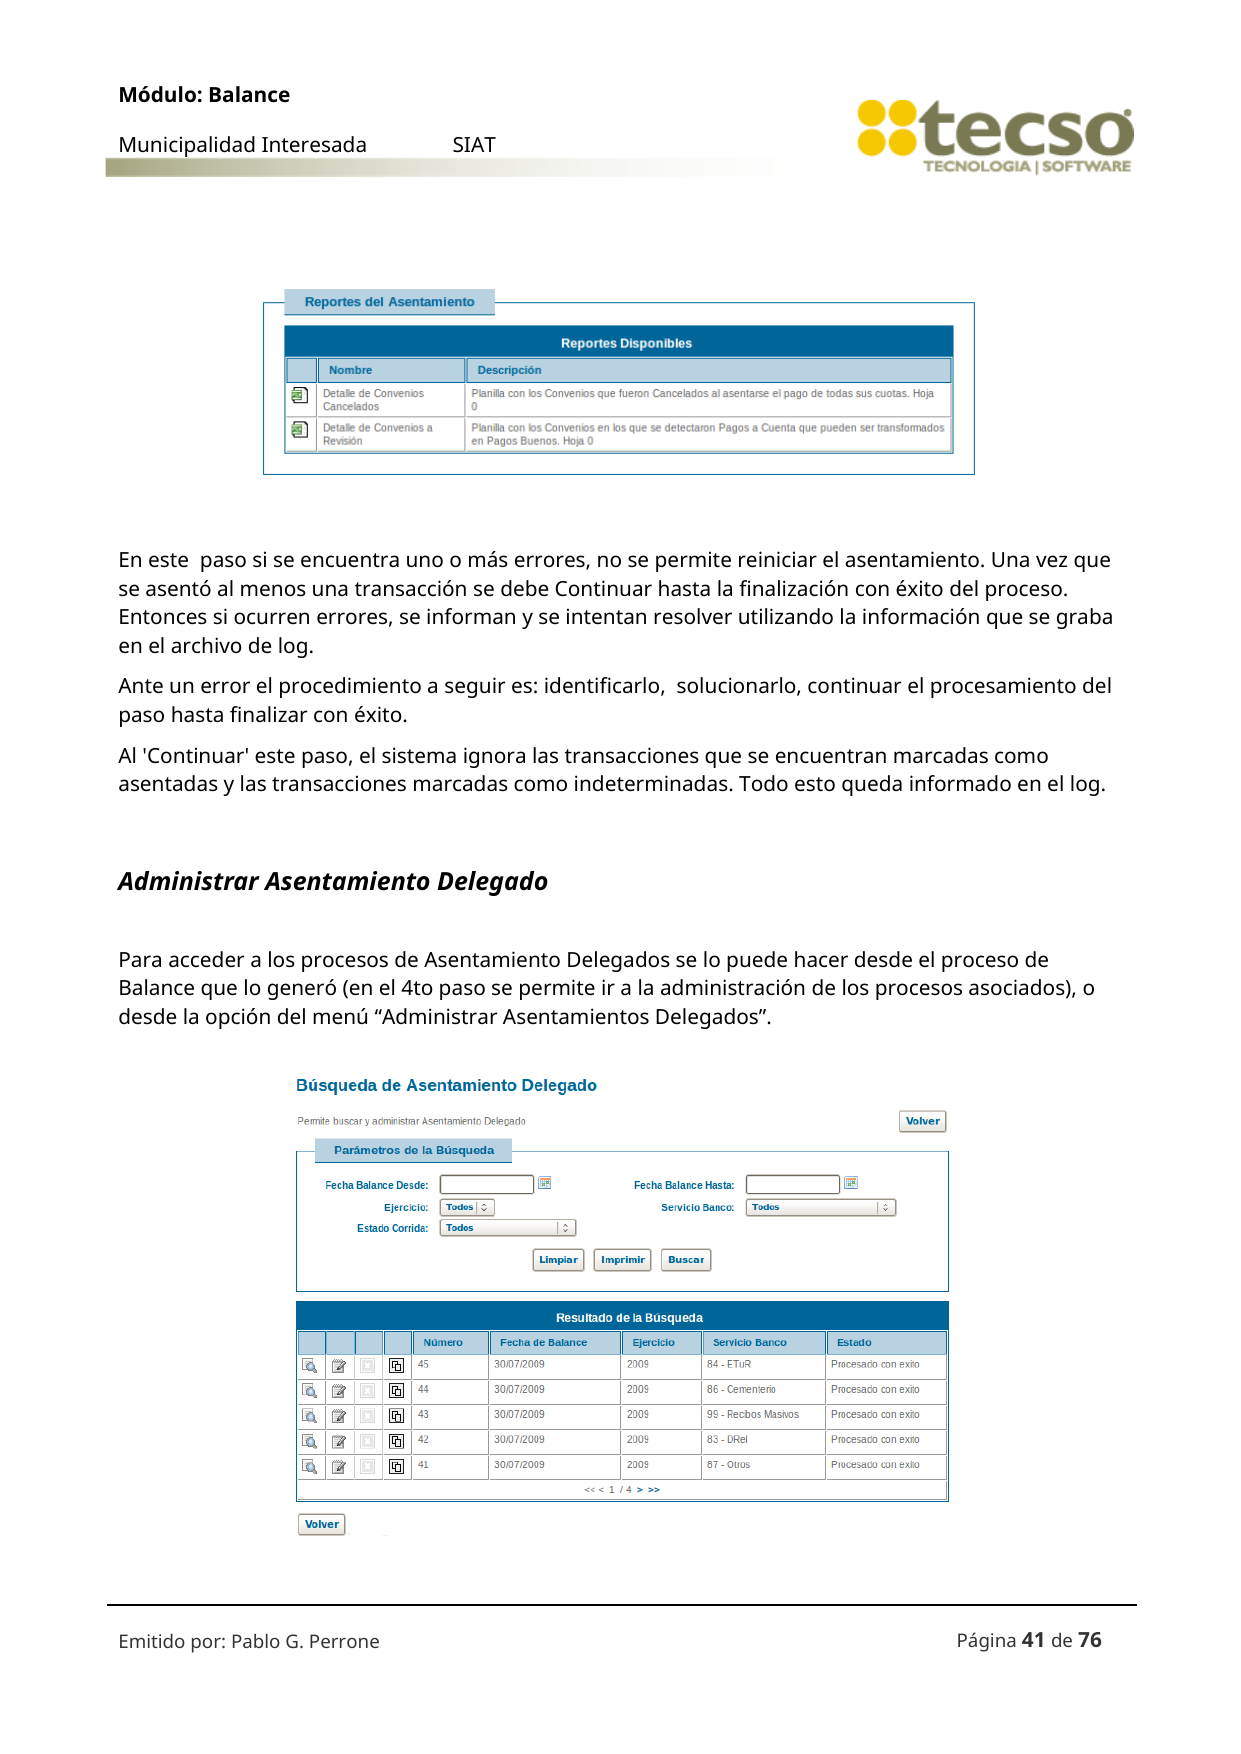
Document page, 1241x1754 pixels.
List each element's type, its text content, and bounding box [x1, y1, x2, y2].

picture [259, 283, 981, 480]
text Ante un error el procedimiento a seguir es: identificarlo, solucionarlo, continuar el procesamiento del paso hasta finalizar con éxito. [118, 672, 1122, 728]
picture [286, 1071, 955, 1543]
text Para acceder a los procesos de Asentamiento Delegados se lo puede hacer desde el proceso de Balance que lo generó (en el 4to paso se permite ir a la administración de los procesos asociados), o desde la opción del menú “Administrar Asentamientos Delegados”. [118, 945, 1122, 1030]
text En este paso si se encuentra uno o más errores, no se permite reiniciar el asentamiento. Una vez que se asentó al menos una transacción se debe Continuar hasta la finalización con éxito del proceso. Entonces si ocurren errores, se informan y se intentan resolver utilizando la información que se graba en el archivo de log. [118, 545, 1122, 659]
subtitle Administrar Asentamiento Delegado [118, 864, 1122, 898]
picture [105, 100, 1134, 177]
text Al 'Continuar' este paso, el sistema ignora las transacciones que se encuentran marcadas como asentadas y las transacciones marcadas como indeterminadas. Todo esto queda informado en el log. [118, 741, 1122, 798]
